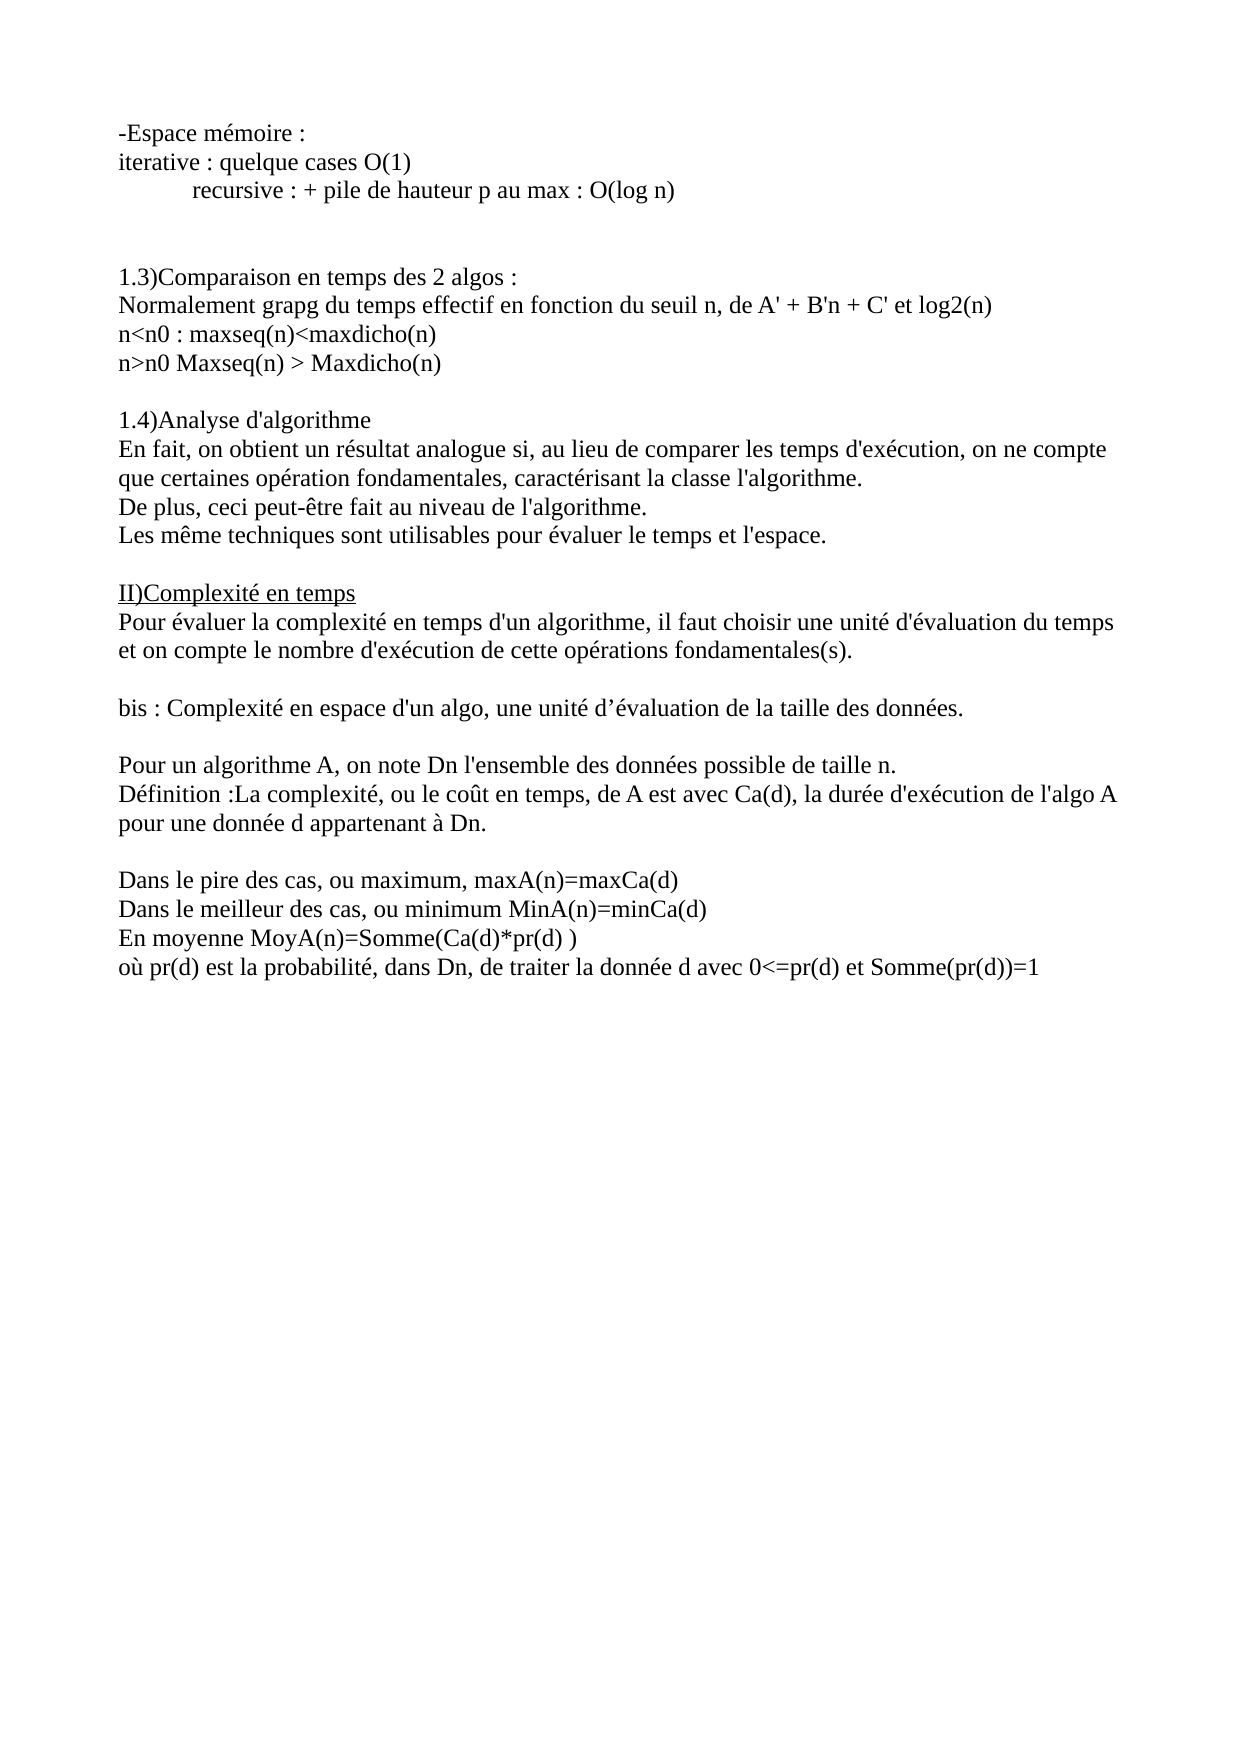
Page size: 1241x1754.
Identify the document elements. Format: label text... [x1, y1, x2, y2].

text Dans le meilleur des cas, ou minimum MinA(n)=minCa(d) [118, 894, 1122, 923]
text où pr(d) est la probabilité, dans Dn, de traiter la donnée d avec 0<=pr(d) et Somme(pr(d))=1 [118, 952, 1122, 981]
text En moyenne MoyA(n)=Somme(Ca(d)*pr(d) ) [118, 923, 1122, 952]
text Pour évaluer la complexité en temps d'un algorithme, il faut choisir une unité d'évaluation du temps et on compte le nombre d'exécution de cette opérations fondamentales(s). [118, 607, 1122, 664]
text 1.3)Comparaison en temps des 2 algos : [118, 262, 1122, 291]
text De plus, ceci peut-être fait au niveau de l'algorithme. [118, 492, 1122, 521]
text En fait, on obtient un résultat analogue si, au lieu de comparer les temps d'exécution, on ne compte que certaines opération fondamentales, caractérisant la classe l'algorithme. [118, 434, 1122, 492]
text recursive : + pile de hauteur p au max : O(log n) [118, 176, 1122, 204]
text -Espace mémoire : [118, 118, 1122, 147]
text n>n0 Maxseq(n) > Maxdicho(n) [118, 348, 1122, 377]
text Dans le pire des cas, ou maximum, maxA(n)=maxCa(d) [118, 866, 1122, 894]
text iterative : quelque cases O(1) [118, 147, 1122, 176]
text 1.4)Analyse d'algorithme [118, 406, 1122, 434]
text Normalement grapg du temps effectif en fonction du seuil n, de A' + B'n + C' et log2(n) [118, 291, 1122, 319]
text II)Complexité en temps [118, 578, 1122, 607]
text bis : Complexité en espace d'un algo, une unité d’évaluation de la taille des données. [118, 693, 1122, 722]
text n<n0 : maxseq(n)<maxdicho(n) [118, 319, 1122, 348]
text Pour un algorithme A, on note Dn l'ensemble des données possible de taille n. [118, 751, 1122, 779]
text Les même techniques sont utilisables pour évaluer le temps et l'espace. [118, 521, 1122, 549]
text Définition :La complexité, ou le coût en temps, de A est avec Ca(d), la durée d'exécution de l'algo A pour une donnée d appartenant à Dn. [118, 779, 1122, 837]
